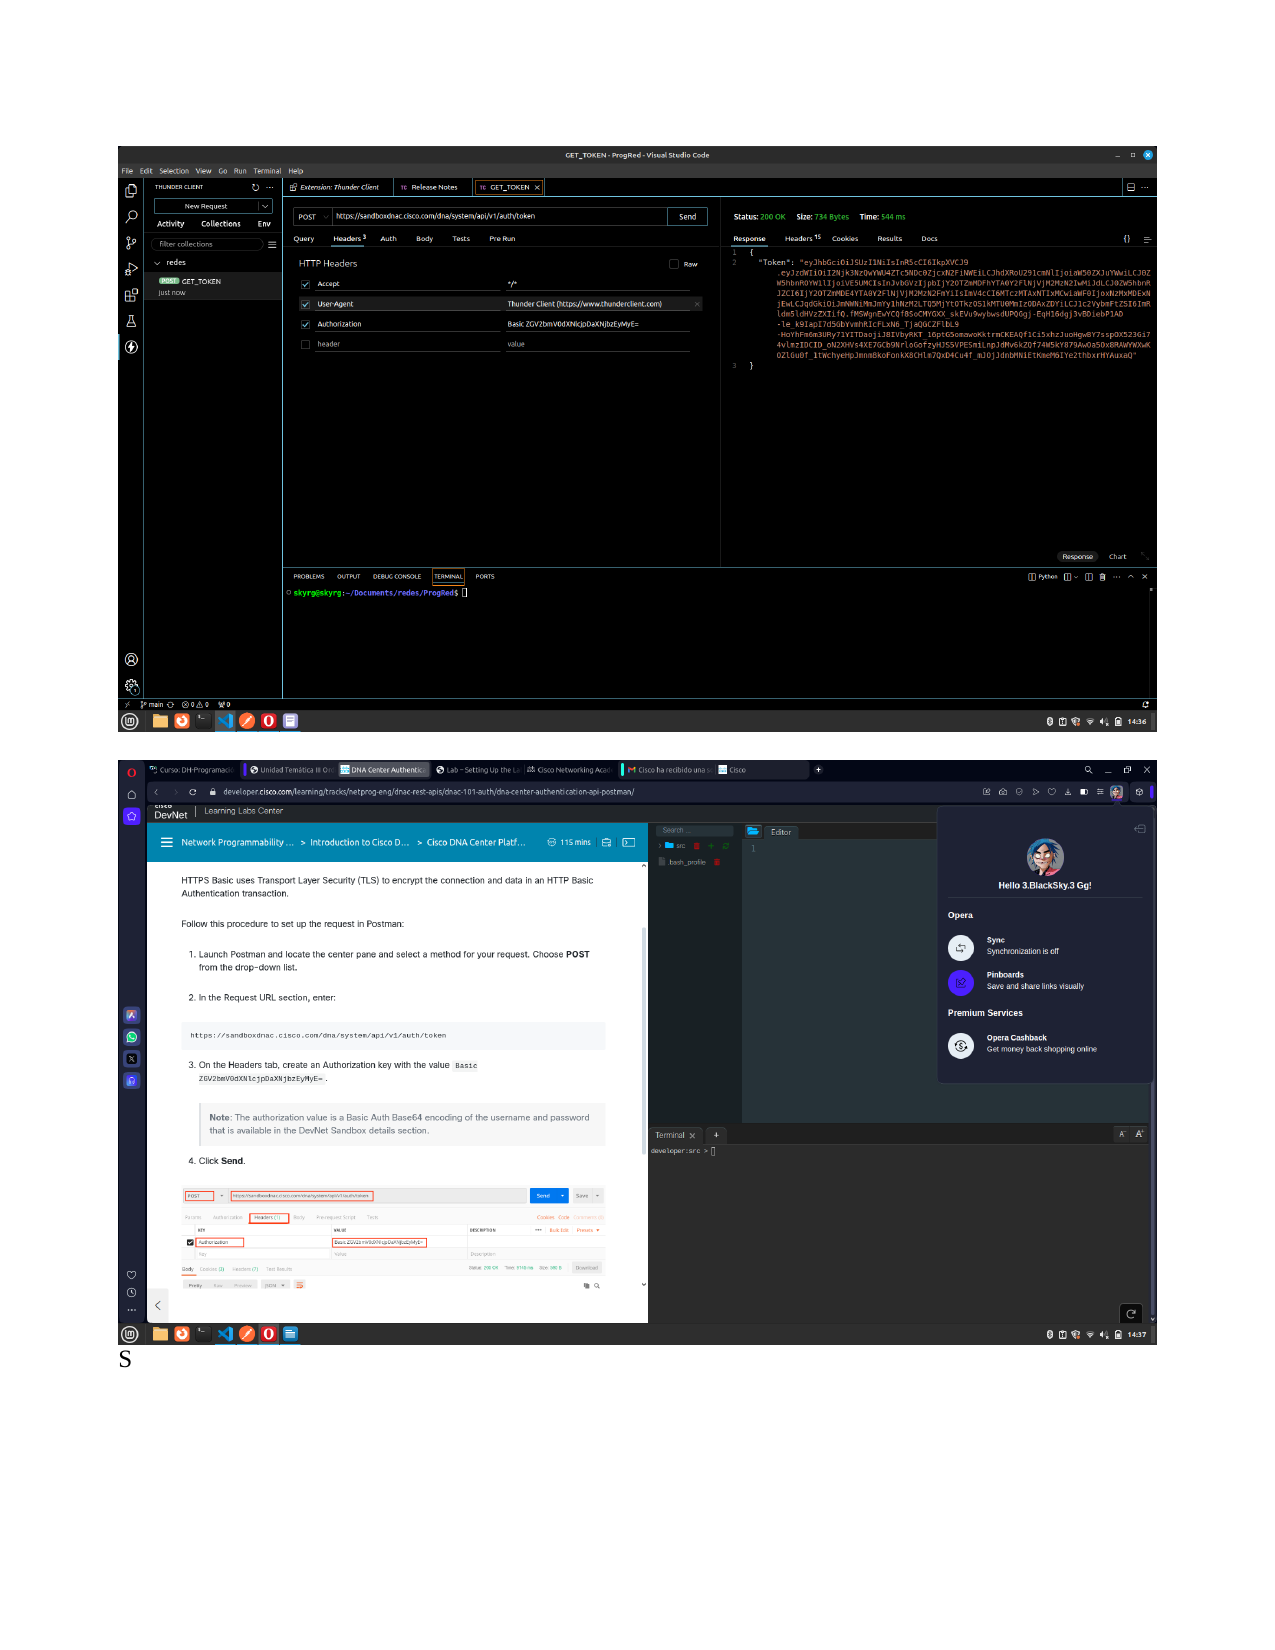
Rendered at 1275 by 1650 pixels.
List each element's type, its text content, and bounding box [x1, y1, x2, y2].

text S [118, 1345, 1157, 1373]
picture [118, 760, 1157, 1345]
picture [118, 146, 1157, 732]
